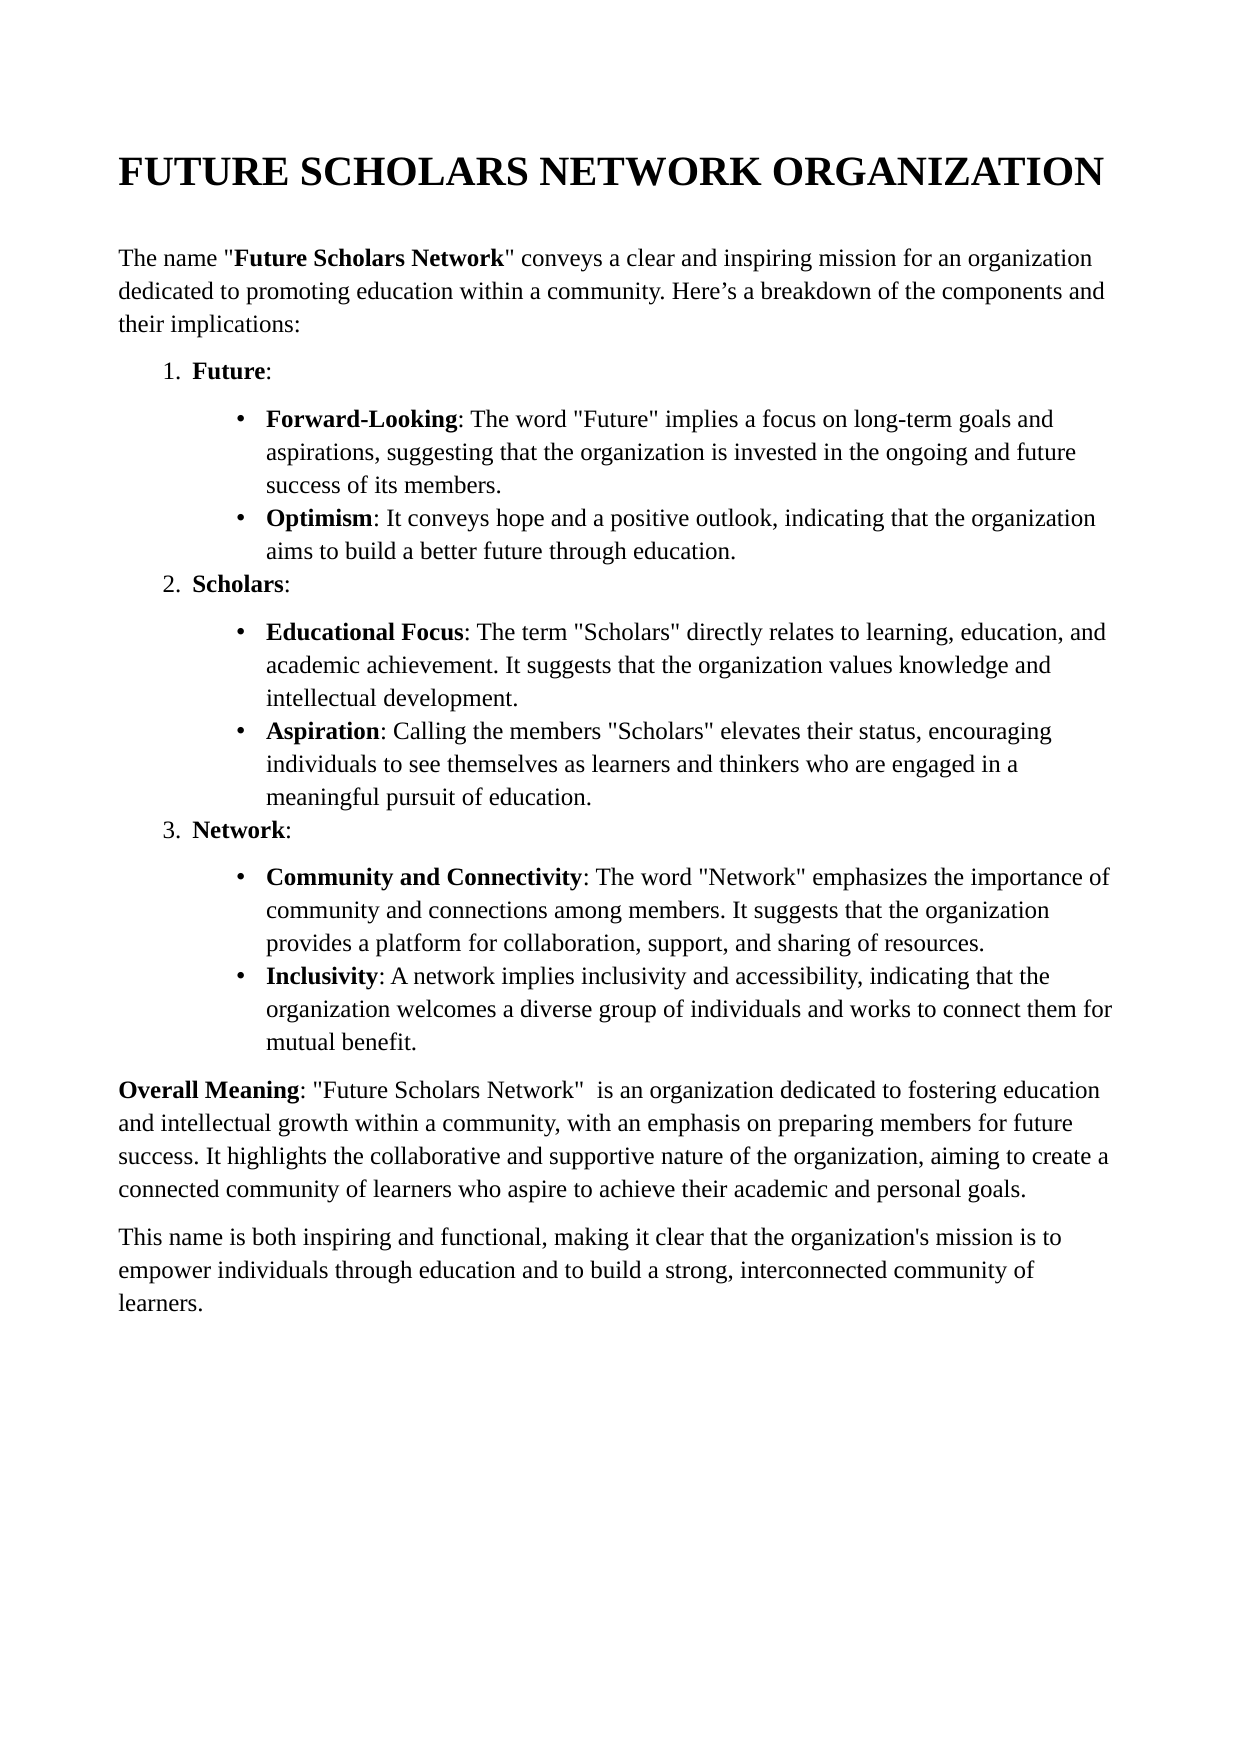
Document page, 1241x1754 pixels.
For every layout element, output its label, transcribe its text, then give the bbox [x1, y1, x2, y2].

list Educational Focus: The term "Scholars" directly relates to learning, education, and academic achievement. It suggests that the organization values knowledge and intellectual development. [236, 617, 1122, 711]
text FUTURE SCHOLARS NETWORK ORGANIZATION [118, 147, 1122, 195]
list Community and Connectivity: The word "Network" emphasizes the importance of community and connections among members. It suggests that the organization provides a platform for collaboration, support, and sharing of resources. [236, 862, 1122, 957]
list Forward-Looking: The word "Future" implies a focus on long-term goals and aspirations, suggesting that the organization is invested in the ongoing and future success of its members. [236, 404, 1122, 499]
list Optimism: It conveys hope and a positive outlook, indicating that the organization aims to build a better future through education. [236, 503, 1122, 565]
list Inclusivity: A network implies inclusivity and accessibility, indicating that the organization welcomes a diverse group of individuals and works to connect them for mutual benefit. [236, 961, 1122, 1056]
text The name "Future Scholars Network" conveys a clear and inspiring mission for an organization dedicated to promoting education within a community. Here’s a breakdown of the components and their implications: [118, 243, 1122, 337]
text This name is both inspiring and functional, making it clear that the organization's mission is to empower individuals through education and to build a strong, interconnected community of learners. [118, 1222, 1122, 1317]
text Overall Meaning: "Future Scholars Network" is an organization dedicated to fostering education and intellectual growth within a community, with an emphasis on preparing members for future success. It highlights the collaborative and supportive nature of the organization, aiming to create a connected community of learners who aspire to achieve their academic and personal goals. [118, 1075, 1122, 1203]
list Aspiration: Calling the members "Scholars" elevates their status, encouraging individuals to see themselves as learners and thinkers who are engaged in a meaningful pursuit of education. [236, 716, 1122, 811]
list Future: [162, 356, 1122, 385]
list Scholars: [162, 569, 1122, 598]
list Network: [162, 815, 1122, 843]
